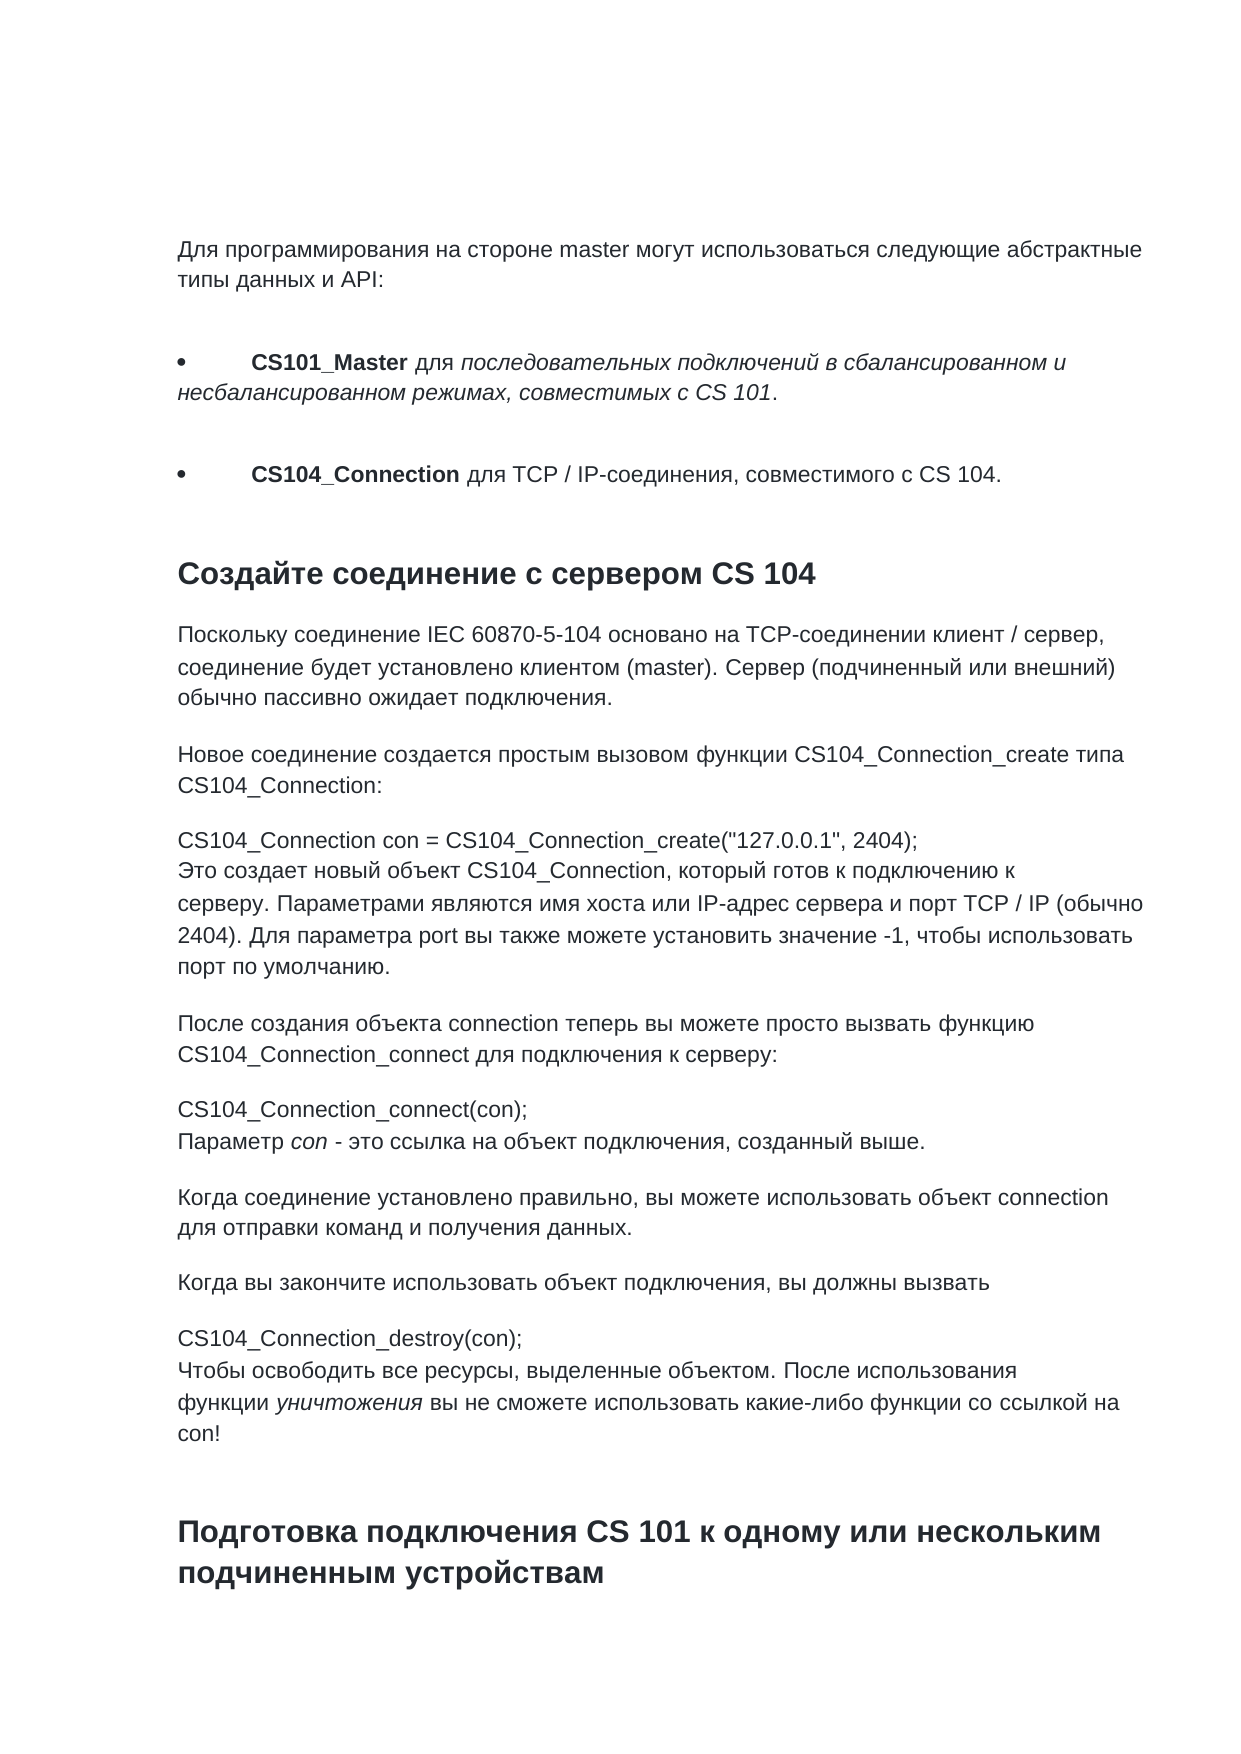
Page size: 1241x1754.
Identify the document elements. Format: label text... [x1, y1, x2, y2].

text После создания объекта connection теперь вы можете просто вызвать функцию CS104_Connection_connect для подключения к серверу: [177, 1008, 1152, 1067]
list CS104_Connection для TCP / IP-соединения, совместимого с CS 104. [177, 459, 1152, 488]
text Когда соединение установлено правильно, вы можете использовать объект connection для отправки команд и получения данных. [177, 1184, 1152, 1241]
text Когда вы закончите использовать объект подключения, вы должны вызвать [177, 1269, 1152, 1296]
text Чтобы освободить все ресурсы, выделенные объектом. После использования функции уничтожения вы не сможете использовать какие-либо функции со ссылкой на con! [177, 1355, 1152, 1446]
text Параметр con - это ссылка на объект подключения, созданный выше. [177, 1126, 1152, 1155]
text Создайте соединение с сервером CS 104 [177, 555, 1152, 591]
list CS101_Master для последовательных подключений в сбалансированном и несбалансированном режимах, совместимых с CS 101. [177, 347, 1152, 406]
text Поскольку соединение IEC 60870-5-104 основано на TCP-соединении клиент / сервер, соединение будет установлено клиентом (master). Сервер (подчиненный или внешний) обычно пассивно ожидает подключения. [177, 621, 1152, 710]
text CS104_Connection_destroy(con); [177, 1324, 1152, 1351]
text Новое соединение создается простым вызовом функции CS104_Connection_create типа CS104_Connection: [177, 739, 1152, 798]
text CS104_Connection con = CS104_Connection_create("127.0.0.1", 2404); [177, 827, 1152, 853]
text CS104_Connection_connect(con); [177, 1096, 1152, 1122]
text Подготовка подключения CS 101 к одному или нескольким подчиненным устройствам [177, 1513, 1152, 1590]
text Для программирования на стороне master могут использоваться следующие абстрактные типы данных и API: [177, 236, 1152, 293]
text Это создает новый объект CS104_Connection, который готов к подключению к серверу. Параметрами являются имя хоста или IP-адрес сервера и порт TCP / IP (обычно 2404). Для параметра port вы также можете установить значение -1, чтобы использовать порт по умолчанию. [177, 857, 1152, 979]
